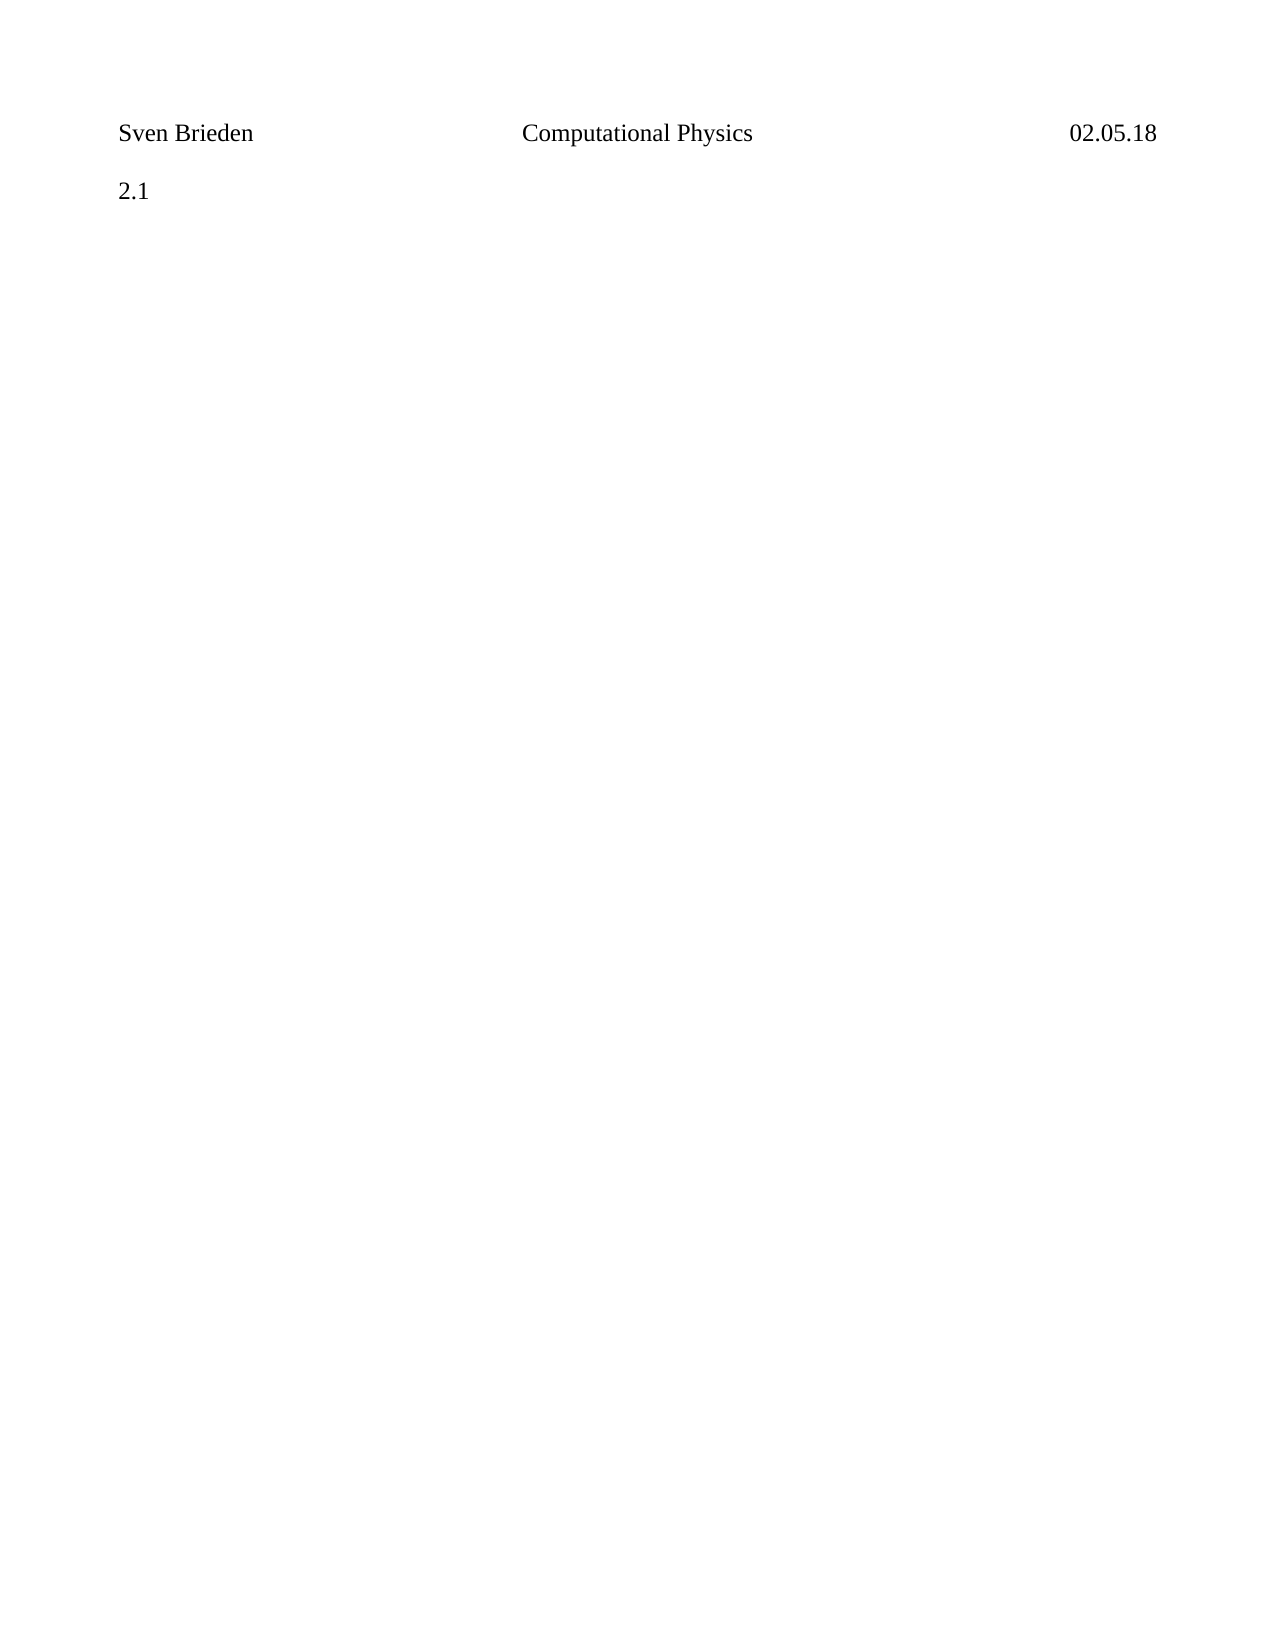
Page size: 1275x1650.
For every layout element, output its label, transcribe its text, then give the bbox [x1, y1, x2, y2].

text 2.1 [118, 176, 1157, 205]
